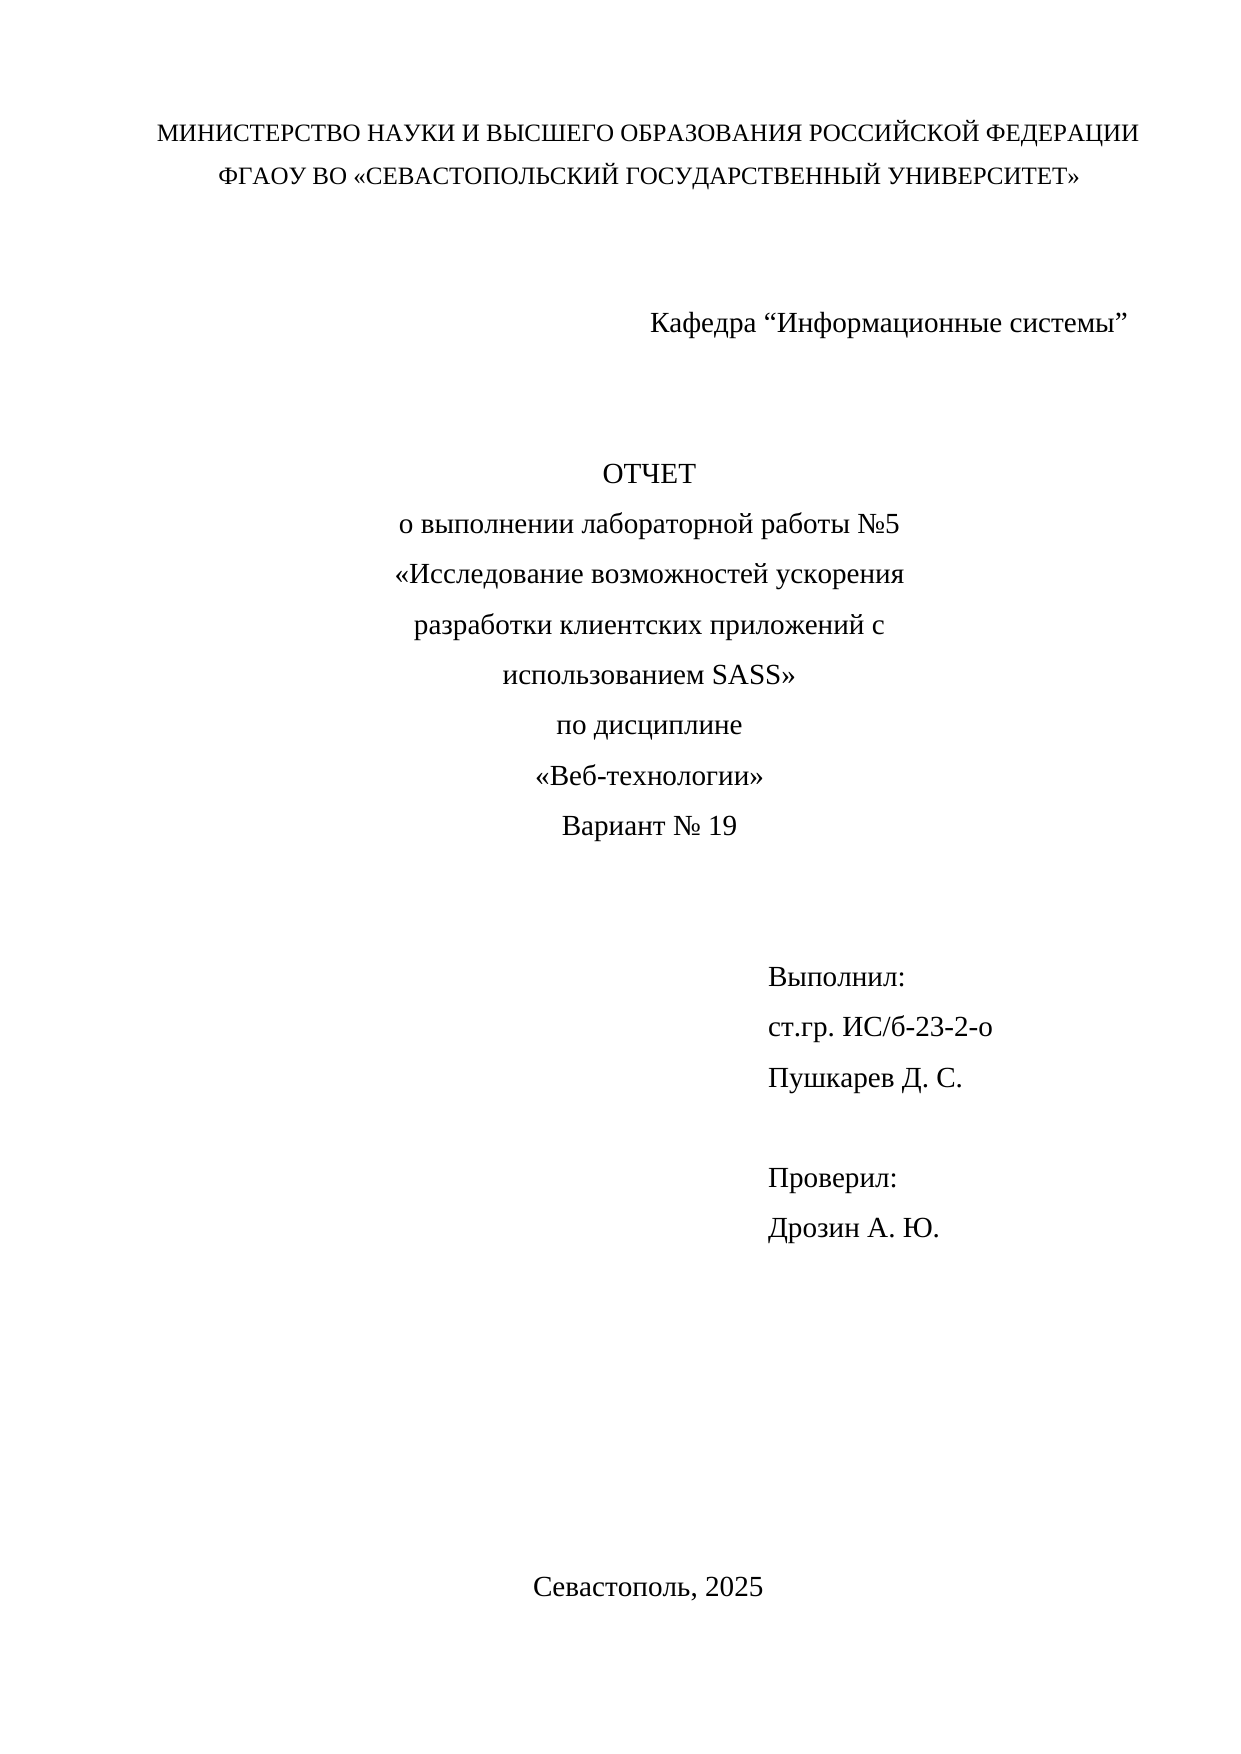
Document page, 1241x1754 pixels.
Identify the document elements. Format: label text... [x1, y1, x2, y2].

text Проверил: [606, 1160, 1152, 1194]
text МИНИСТЕРСТВО НАУКИ И ВЫСШЕГО ОБРАЗОВАНИЯ РОССИЙСКОЙ ФЕДЕРАЦИИ [148, 118, 1148, 147]
text Пушкарев Д. С. [606, 1060, 1152, 1093]
text ОТЧЕТ [332, 456, 966, 489]
text Выполнил: [606, 959, 1152, 993]
text «Исследование возможностей ускорения разработки клиентских приложений с использованием SASS» [332, 557, 967, 691]
text о выполнении лабораторной работы №5 [332, 506, 967, 540]
text Севастополь, 2025 [148, 1569, 1148, 1603]
text ст.гр. ИC/б-23-2-о [606, 1009, 1152, 1043]
text по дисциплине [332, 707, 967, 741]
text «Веб-технологии» [332, 758, 967, 791]
text Дрозин А. Ю. [606, 1211, 1152, 1244]
text ФГАОУ ВО «СЕВАСТОПОЛЬСКИЙ ГОСУДАРСТВЕННЫЙ УНИВЕРСИТЕТ» [147, 161, 1151, 190]
text Вариант № 19 [332, 808, 967, 842]
text Кафедра “Информационные системы” [650, 305, 1152, 338]
